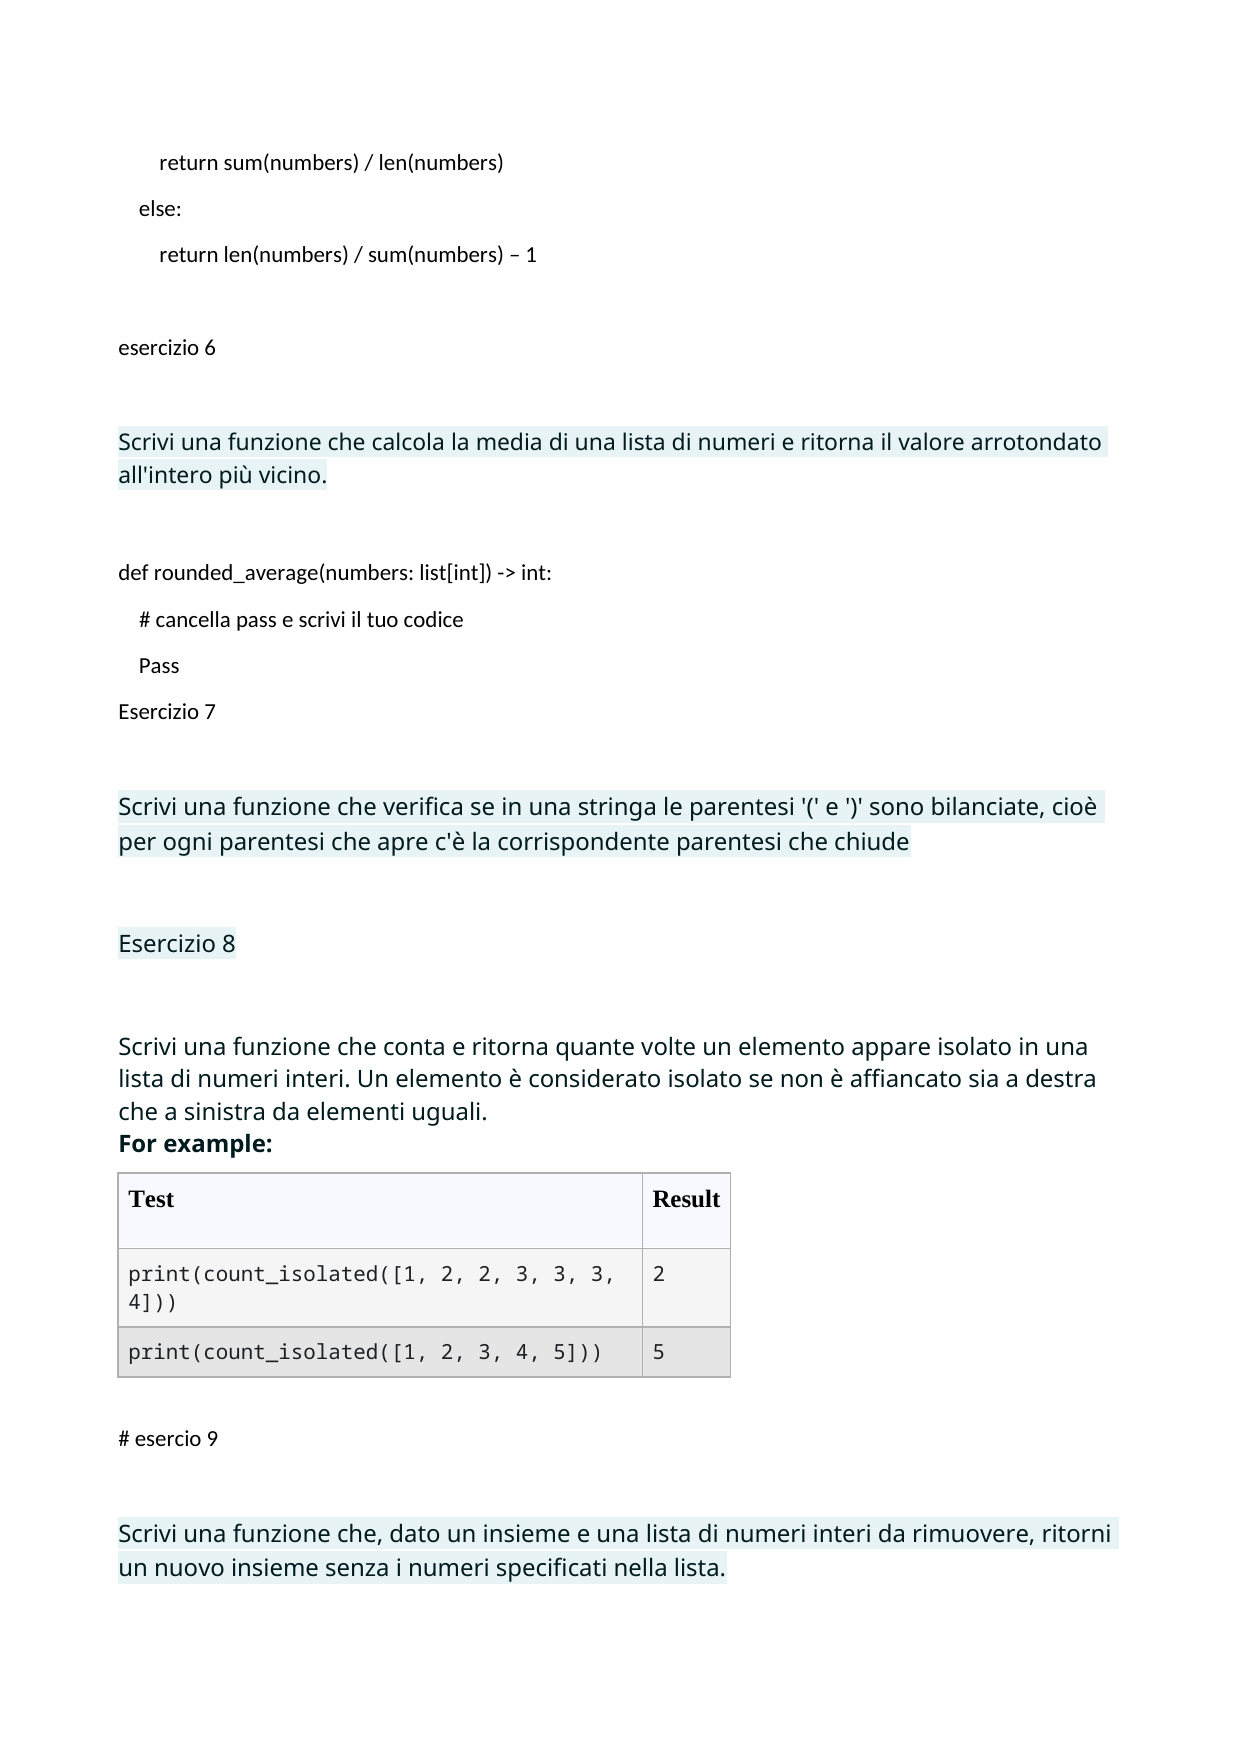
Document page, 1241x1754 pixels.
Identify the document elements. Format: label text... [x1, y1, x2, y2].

text Scrivi una funzione che, dato un insieme e una lista di numeri interi da rimuovere, ritorni un nuovo insieme senza i numeri specificati nella lista. [118, 1517, 1122, 1584]
text return sum(numbers) / len(numbers) [118, 148, 1122, 176]
text return len(numbers) / sum(numbers) – 1 [118, 240, 1122, 268]
text else: [118, 194, 1122, 222]
text Scrivi una funzione che verifica se in una stringa le parentesi '(' e ')' sono bilanciate, cioè per ogni parentesi che apre c'è la corrispondente parentesi che chiude [118, 790, 1122, 857]
text # esercio 9 [118, 1424, 1122, 1452]
text Scrivi una funzione che conta e ritorna quante volte un elemento appare isolato in una lista di numeri interi. Un elemento è considerato isolato se non è affiancato sia a destra che a sinistra da elementi uguali. [118, 1029, 1122, 1127]
text # cancella pass e scrivi il tuo codice [118, 605, 1122, 633]
text esercizio 6 [118, 333, 1122, 361]
table_header Result [643, 1174, 730, 1247]
text Pass [118, 651, 1122, 679]
text Esercizio 7 [118, 697, 1122, 726]
table_cell 2 [643, 1249, 730, 1326]
table_cell print(count_isolated([1, 2, 2, 3, 3, 3, 4])) [119, 1249, 642, 1326]
table_cell 5 [643, 1328, 730, 1376]
text For example: [118, 1127, 1122, 1160]
table_header Test [119, 1174, 642, 1247]
text Scrivi una funzione che calcola la media di una lista di numeri e ritorna il valore arrotondato all'intero più vicino. [118, 426, 1122, 490]
text Esercizio 8 [118, 927, 1122, 959]
table_cell print(count_isolated([1, 2, 3, 4, 5])) [119, 1328, 642, 1376]
text def rounded_average(numbers: list[int]) -> int: [118, 558, 1122, 586]
